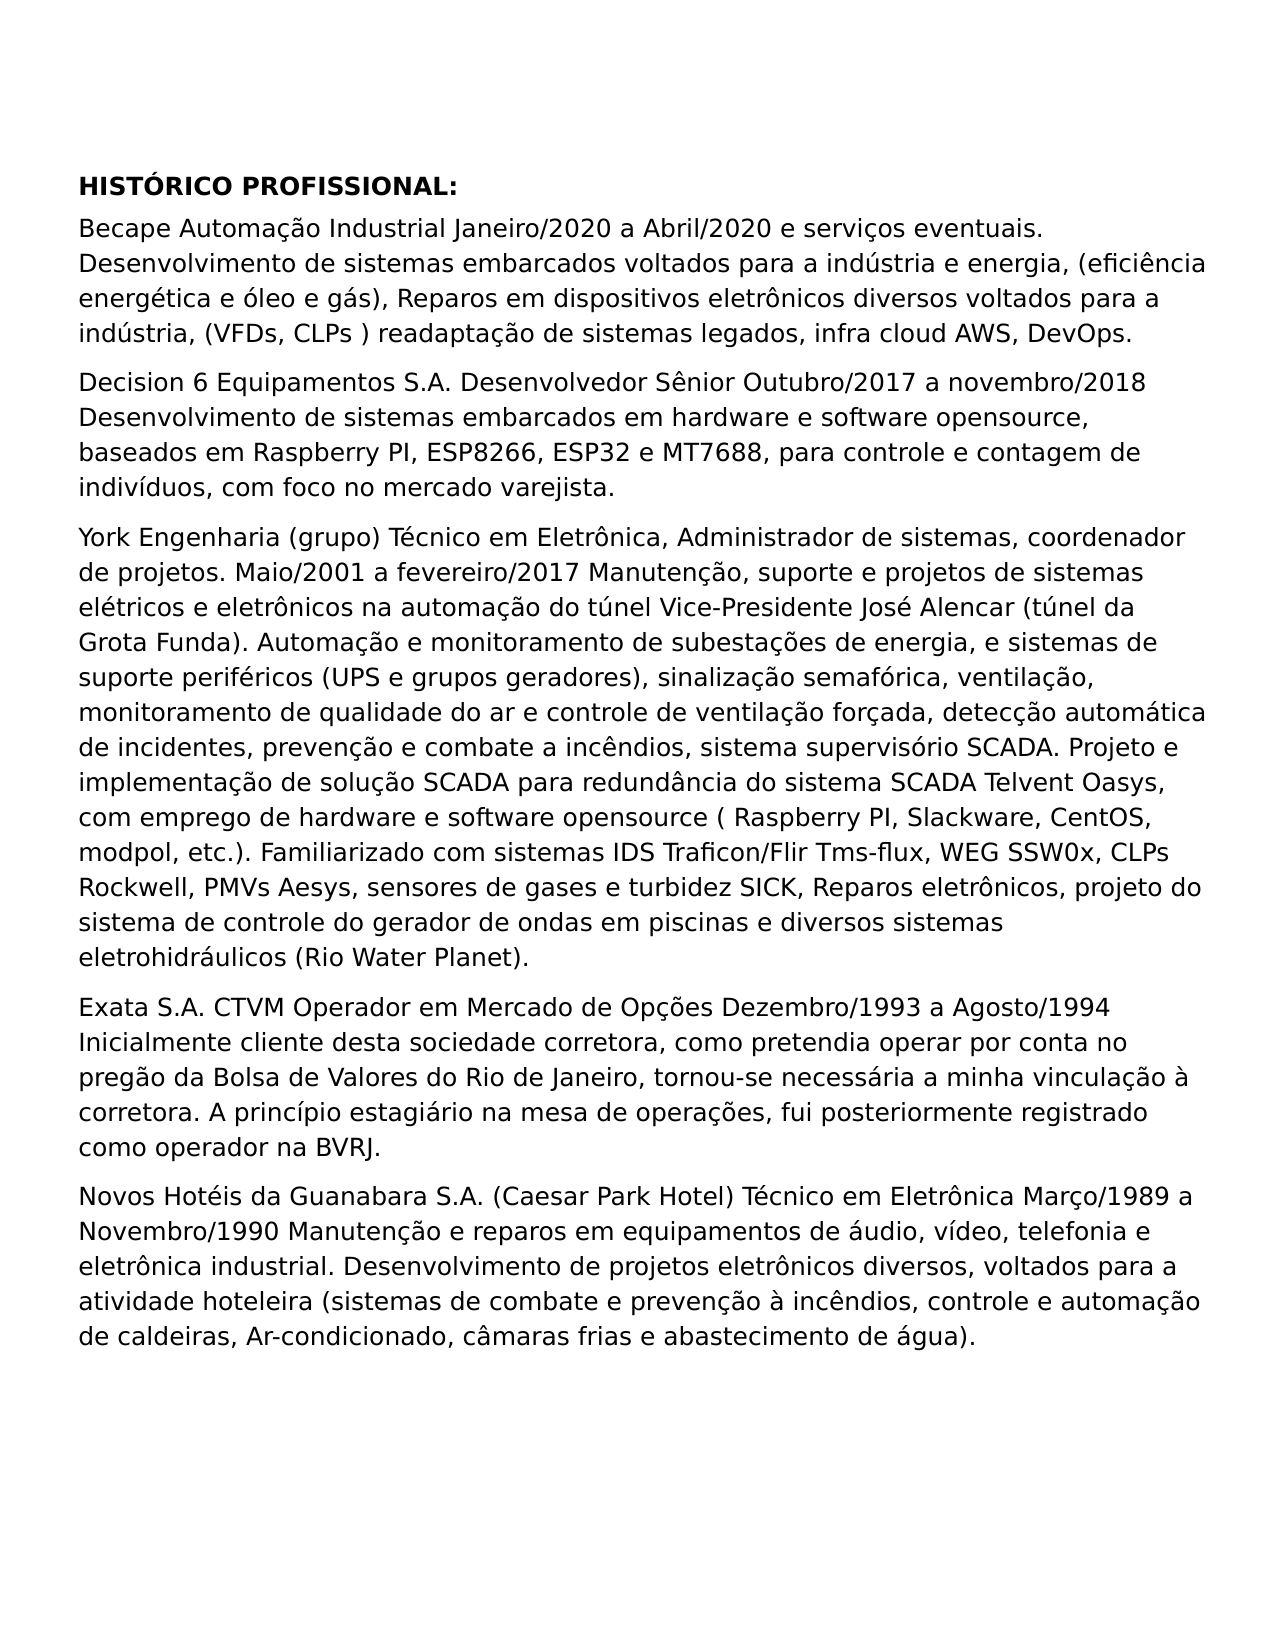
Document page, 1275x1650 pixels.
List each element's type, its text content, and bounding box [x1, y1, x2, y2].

text Novos Hotéis da Guanabara S.A. (Caesar Park Hotel) Técnico em Eletrônica Março/1989 a Novembro/1990 Manutenção e reparos em equipamentos de áudio, vídeo, telefonia e eletrônica industrial. Desenvolvimento de projetos eletrônicos diversos, voltados para a atividade hoteleira (sistemas de combate e prevenção à incêndios, controle e automação de caldeiras, Ar-condicionado, câmaras frias e abastecimento de água). [78, 1182, 1213, 1351]
subtitle HISTÓRICO PROFISSIONAL: [78, 172, 1213, 201]
text Becape Automação Industrial Janeiro/2020 a Abril/2020 e serviços eventuais. Desenvolvimento de sistemas embarcados voltados para a indústria e energia, (eficiência energética e óleo e gás), Reparos em dispositivos eletrônicos diversos voltados para a indústria, (VFDs, CLPs ) readaptação de sistemas legados, infra cloud AWS, DevOps. [78, 214, 1213, 348]
text York Engenharia (grupo) Técnico em Eletrônica, Administrador de sistemas, coordenador de projetos. Maio/2001 a fevereiro/2017 Manutenção, suporte e projetos de sistemas elétricos e eletrônicos na automação do túnel Vice-Presidente José Alencar (túnel da Grota Funda). Automação e monitoramento de subestações de energia, e sistemas de suporte periféricos (UPS e grupos geradores), sinalização semafórica, ventilação, monitoramento de qualidade do ar e controle de ventilação forçada, detecção automática de incidentes, prevenção e combate a incêndios, sistema supervisório SCADA. Projeto e implementação de solução SCADA para redundância do sistema SCADA Telvent Oasys, com emprego de hardware e software opensource ( Raspberry PI, Slackware, CentOS, modpol, etc.). Familiarizado com sistemas IDS Traficon/Flir Tms-flux, WEG SSW0x, CLPs Rockwell, PMVs Aesys, sensores de gases e turbidez SICK, Reparos eletrônicos, projeto do sistema de controle do gerador de ondas em piscinas e diversos sistemas eletrohidráulicos (Rio Water Planet). [78, 523, 1213, 972]
text Decision 6 Equipamentos S.A. Desenvolvedor Sênior Outubro/2017 a novembro/2018 Desenvolvimento de sistemas embarcados em hardware e software opensource, baseados em Raspberry PI, ESP8266, ESP32 e MT7688, para controle e contagem de indivíduos, com foco no mercado varejista. [78, 368, 1213, 503]
text Exata S.A. CTVM Operador em Mercado de Opções Dezembro/1993 a Agosto/1994 Inicialmente cliente desta sociedade corretora, como pretendia operar por conta no pregão da Bolsa de Valores do Rio de Janeiro, tornou-se necessária a minha vinculação à corretora. A princípio estagiário na mesa de operações, fui posteriormente registrado como operador na BVRJ. [78, 993, 1213, 1162]
